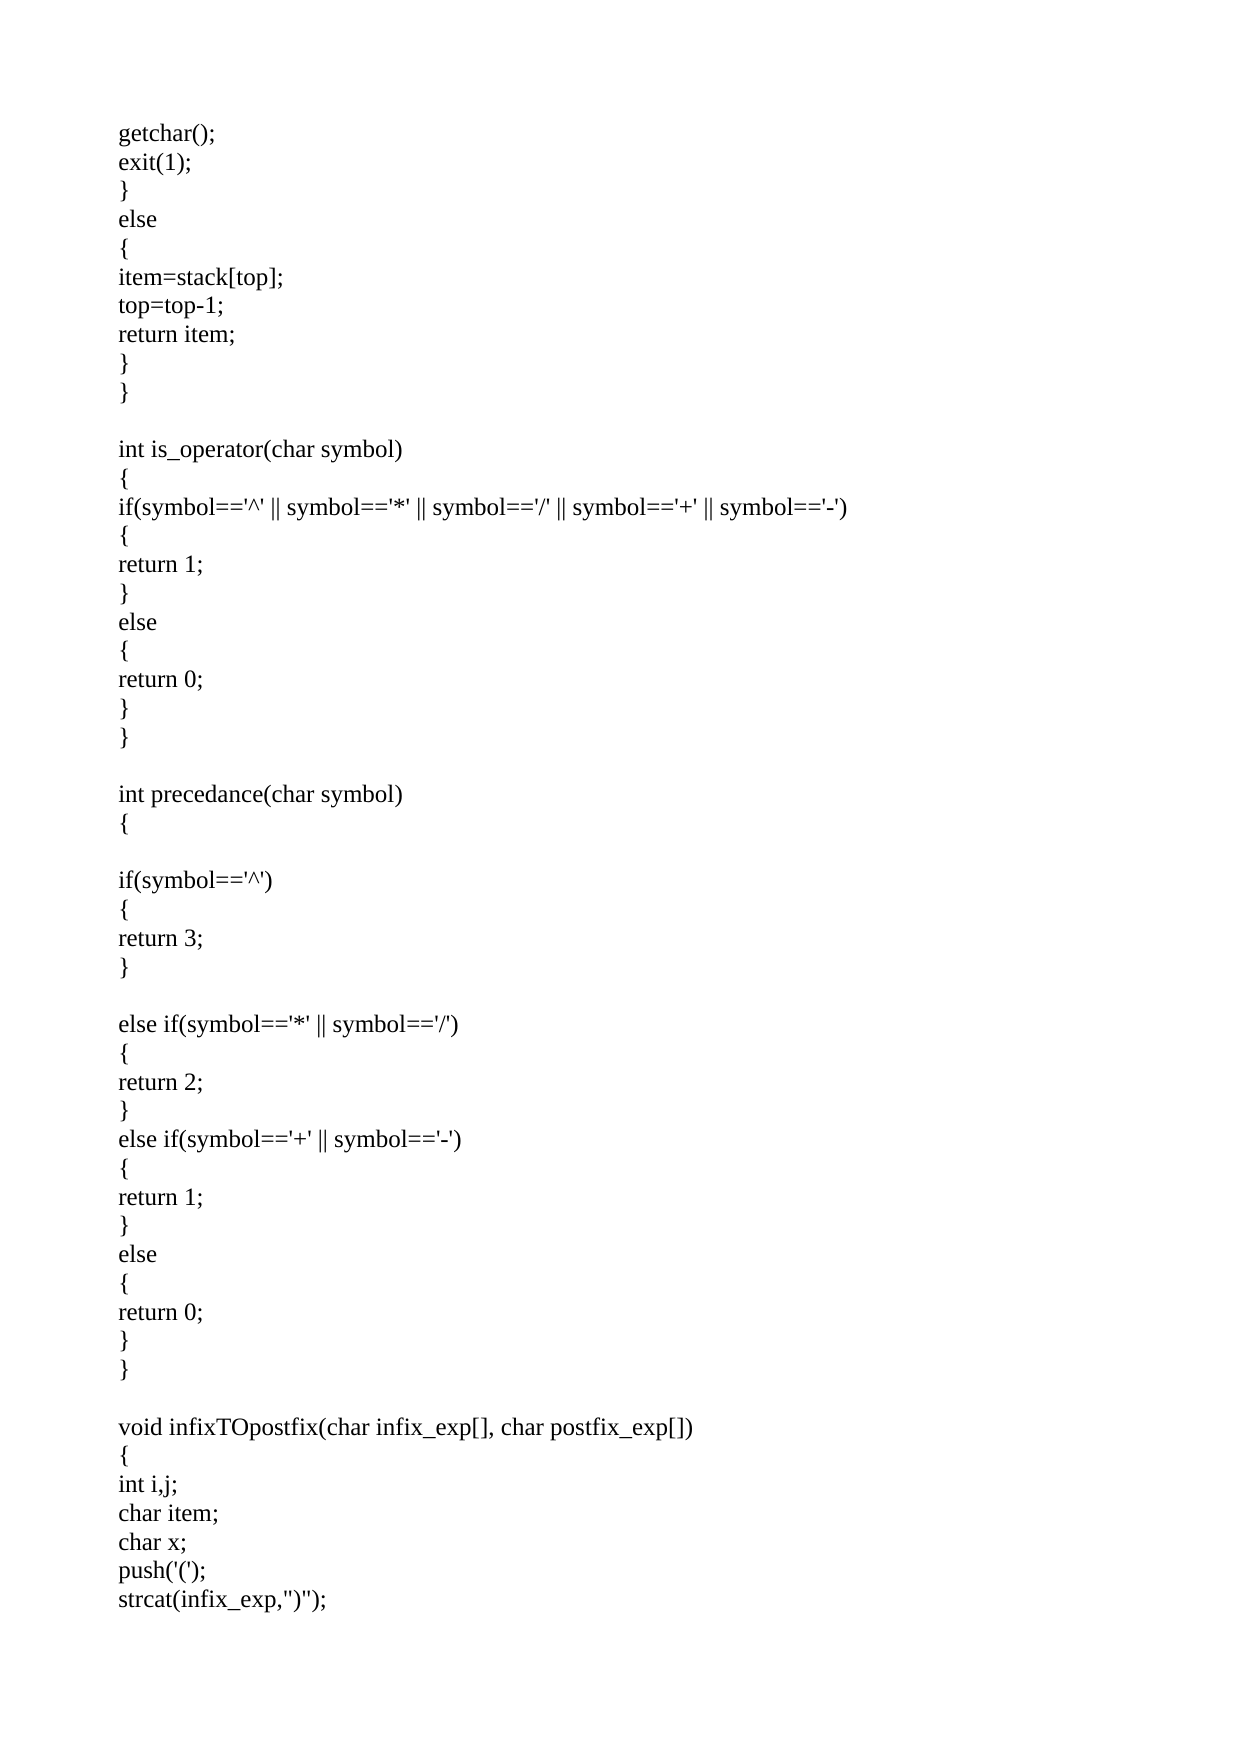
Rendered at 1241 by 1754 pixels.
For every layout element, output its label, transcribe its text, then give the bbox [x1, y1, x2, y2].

text if(symbol=='^') [118, 866, 1122, 894]
text } [118, 952, 1122, 981]
text else [118, 1239, 1122, 1268]
text return 2; [118, 1067, 1122, 1096]
text else [118, 607, 1122, 636]
text int precedance(char symbol) [118, 779, 1122, 808]
text exit(1); [118, 147, 1122, 176]
text return 1; [118, 549, 1122, 578]
text else [118, 204, 1122, 233]
text push('('); [118, 1556, 1122, 1584]
text } [118, 693, 1122, 722]
text return 3; [118, 923, 1122, 952]
text else if(symbol=='*' || symbol=='/') [118, 1009, 1122, 1038]
text char item; [118, 1498, 1122, 1527]
text int is_operator(char symbol) [118, 434, 1122, 463]
text { [118, 1441, 1122, 1469]
text strcat(infix_exp,")"); [118, 1584, 1122, 1613]
text { [118, 233, 1122, 262]
text { [118, 521, 1122, 549]
text } [118, 578, 1122, 607]
text getchar(); [118, 118, 1122, 147]
text top=top-1; [118, 291, 1122, 319]
text void infixTOpostfix(char infix_exp[], char postfix_exp[]) [118, 1412, 1122, 1441]
text { [118, 1038, 1122, 1067]
text } [118, 1211, 1122, 1239]
text return 1; [118, 1182, 1122, 1211]
text item=stack[top]; [118, 262, 1122, 291]
text } [118, 1326, 1122, 1354]
text } [118, 722, 1122, 751]
text { [118, 894, 1122, 923]
text { [118, 1153, 1122, 1182]
text else if(symbol=='+' || symbol=='-') [118, 1124, 1122, 1153]
text if(symbol=='^' || symbol=='*' || symbol=='/' || symbol=='+' || symbol=='-') [118, 492, 1122, 521]
text } [118, 377, 1122, 406]
text return item; [118, 319, 1122, 348]
text } [118, 176, 1122, 204]
text { [118, 463, 1122, 492]
text return 0; [118, 664, 1122, 693]
text int i,j; [118, 1469, 1122, 1498]
text char x; [118, 1527, 1122, 1556]
text { [118, 636, 1122, 664]
text { [118, 808, 1122, 837]
text return 0; [118, 1297, 1122, 1326]
text } [118, 348, 1122, 377]
text } [118, 1354, 1122, 1383]
text } [118, 1096, 1122, 1124]
text { [118, 1268, 1122, 1297]
